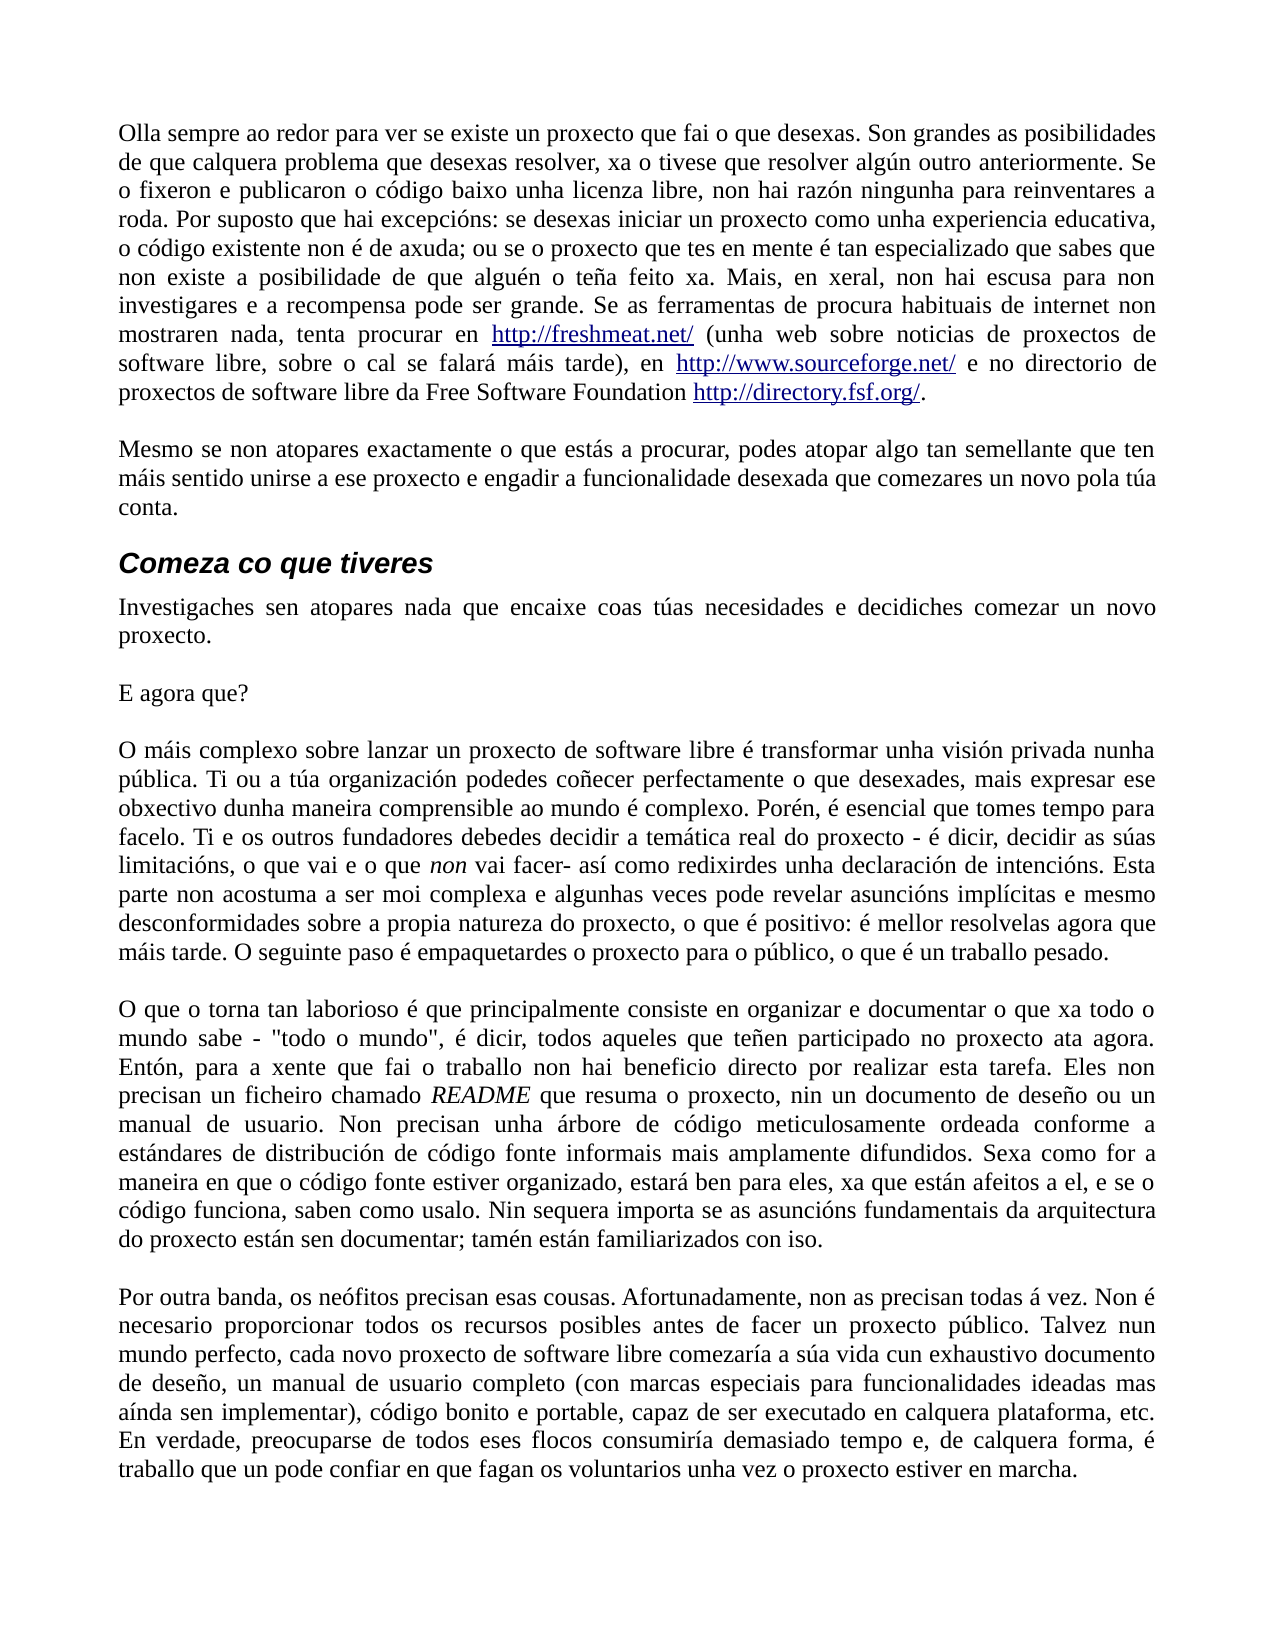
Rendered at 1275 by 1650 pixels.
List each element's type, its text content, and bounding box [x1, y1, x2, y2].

subtitle Comeza co que tiveres [118, 546, 1157, 579]
text Por outra banda, os neófitos precisan esas cousas. Afortunadamente, non as precisan todas á vez. Non é necesario proporcionar todos os recursos posibles antes de facer un proxecto público. Talvez nun mundo perfecto, cada novo proxecto de software libre comezaría a súa vida cun exhaustivo documento de deseño, un manual de usuario completo (con marcas especiais para funcionalidades ideadas mas aínda sen implementar), código bonito e portable, capaz de ser executado en calquera plataforma, etc. En verdade, preocuparse de todos eses flocos consumiría demasiado tempo e, de calquera forma, é traballo que un pode confiar en que fagan os voluntarios unha vez o proxecto estiver en marcha. [118, 1282, 1157, 1483]
text Olla sempre ao redor para ver se existe un proxecto que fai o que desexas. Son grandes as posibilidades de que calquera problema que desexas resolver, xa o tivese que resolver algún outro anteriormente. Se o fixeron e publicaron o código baixo unha licenza libre, non hai razón ningunha para reinventares a roda. Por suposto que hai excepcións: se desexas iniciar un proxecto como unha experiencia educativa, o código existente non é de axuda; ou se o proxecto que tes en mente é tan especializado que sabes que non existe a posibilidade de que alguén o teña feito xa. Mais, en xeral, non hai escusa para non investigares e a recompensa pode ser grande. Se as ferramentas de procura habituais de internet non mostraren nada, tenta procurar en http://freshmeat.net/ (unha web sobre noticias de proxectos de software libre, sobre o cal se falará máis tarde), en http://www.sourceforge.net/ e no directorio de proxectos de software libre da Free Software Foundation http://directory.fsf.org/. [118, 118, 1157, 406]
text Investigaches sen atopares nada que encaixe coas túas necesidades e decidiches comezar un novo proxecto. [118, 592, 1157, 649]
text E agora que? [118, 678, 1157, 707]
text O que o torna tan laborioso é que principalmente consiste en organizar e documentar o que xa todo o mundo sabe - "todo o mundo", é dicir, todos aqueles que teñen participado no proxecto ata agora. Entón, para a xente que fai o traballo non hai beneficio directo por realizar esta tarefa. Eles non precisan un ficheiro chamado README que resuma o proxecto, nin un documento de deseño ou un manual de usuario. Non precisan unha árbore de código meticulosamente ordeada conforme a estándares de distribución de código fonte informais mais amplamente difundidos. Sexa como for a maneira en que o código fonte estiver organizado, estará ben para eles, xa que están afeitos a el, e se o código funciona, saben como usalo. Nin sequera importa se as asuncións fundamentais da arquitectura do proxecto están sen documentar; tamén están familiarizados con iso. [118, 994, 1157, 1253]
text O máis complexo sobre lanzar un proxecto de software libre é transformar unha visión privada nunha pública. Ti ou a túa organización podedes coñecer perfectamente o que desexades, mais expresar ese obxectivo dunha maneira comprensible ao mundo é complexo. Porén, é esencial que tomes tempo para facelo. Ti e os outros fundadores debedes decidir a temática real do proxecto - é dicir, decidir as súas limitacións, o que vai e o que non vai facer- así como redixirdes unha declaración de intencións. Esta parte non acostuma a ser moi complexa e algunhas veces pode revelar asuncións implícitas e mesmo desconformidades sobre a propia natureza do proxecto, o que é positivo: é mellor resolvelas agora que máis tarde. O seguinte paso é empaquetardes o proxecto para o público, o que é un traballo pesado. [118, 735, 1157, 965]
text Mesmo se non atopares exactamente o que estás a procurar, podes atopar algo tan semellante que ten máis sentido unirse a ese proxecto e engadir a funcionalidade desexada que comezares un novo pola túa conta. [118, 434, 1157, 521]
